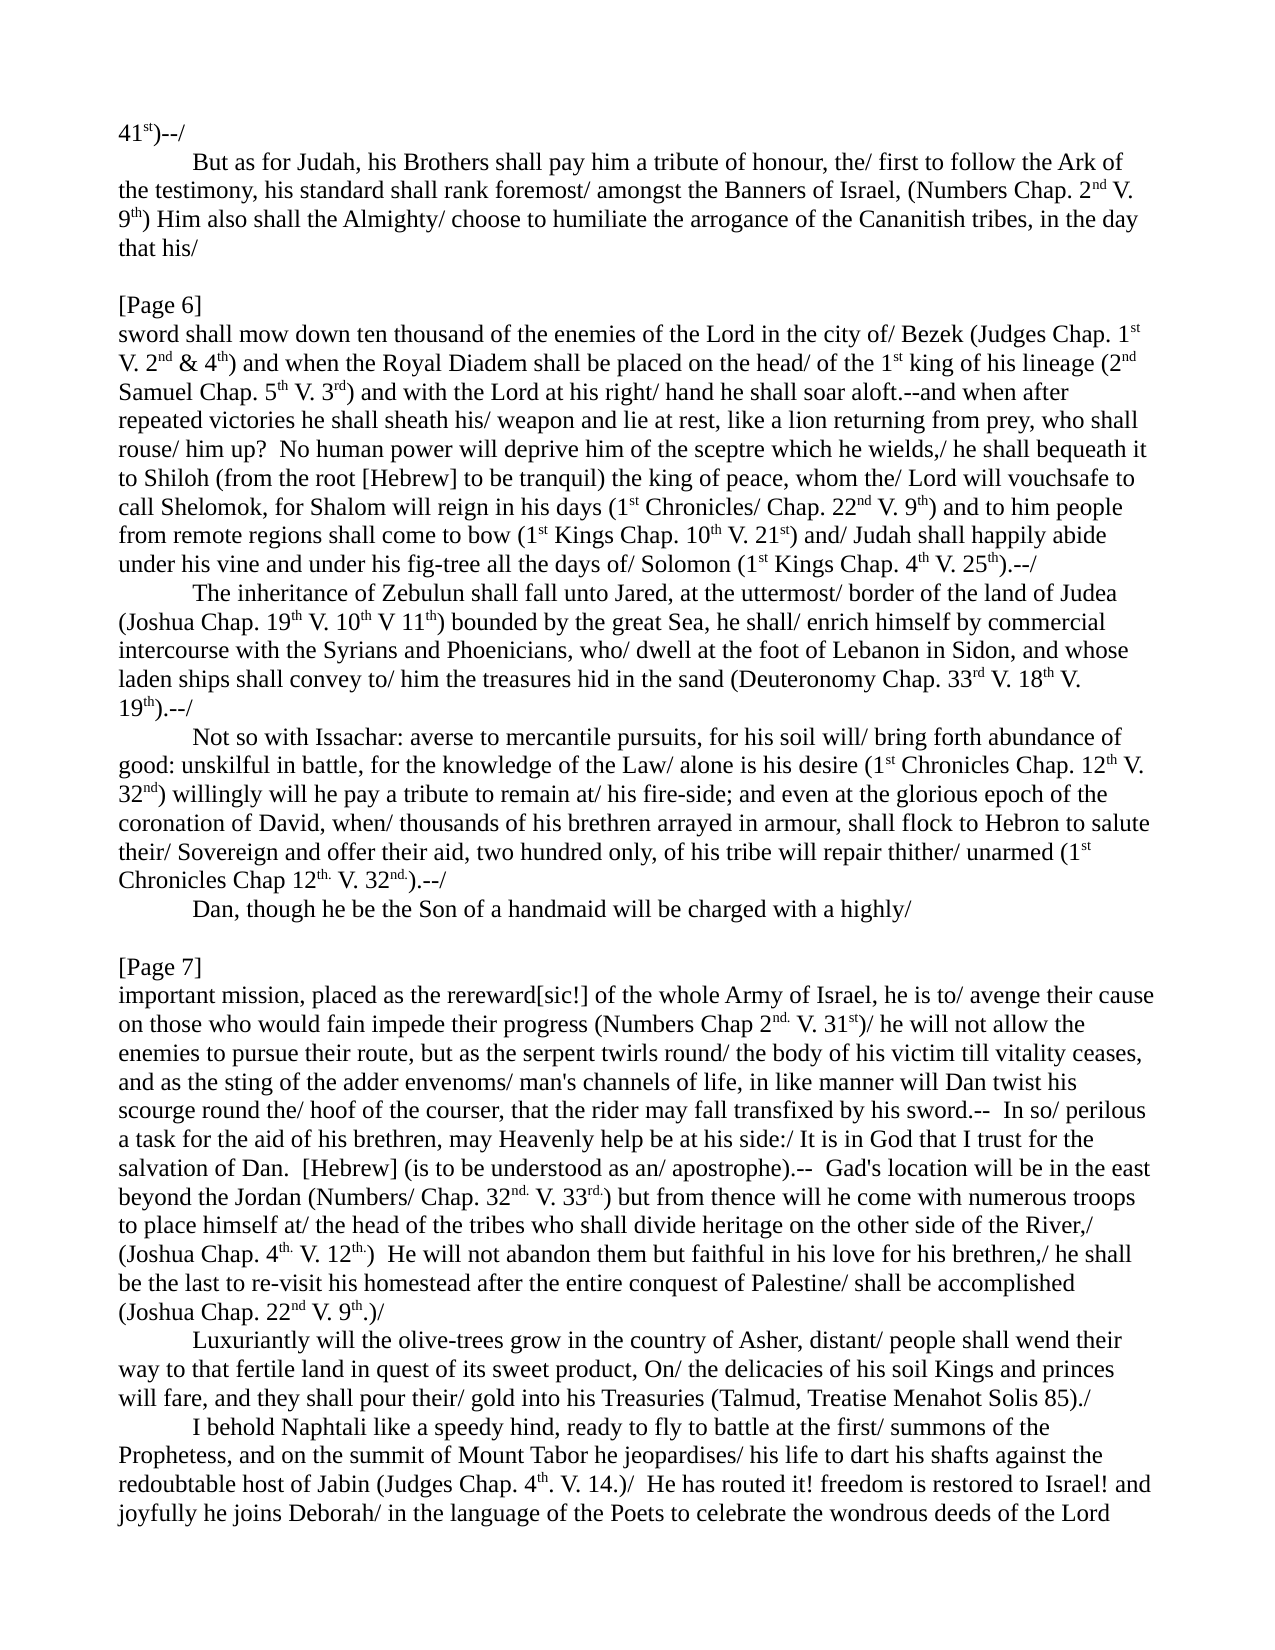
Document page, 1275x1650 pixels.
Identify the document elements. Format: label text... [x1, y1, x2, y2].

text sword shall mow down ten thousand of the enemies of the Lord in the city of/ Bezek (Judges Chap. 1st V. 2nd & 4th) and when the Royal Diadem shall be placed on the head/ of the 1st king of his lineage (2nd Samuel Chap. 5th V. 3rd) and with the Lord at his right/ hand he shall soar aloft.--and when after repeated victories he shall sheath his/ weapon and lie at rest, like a lion returning from prey, who shall rouse/ him up? No human power will deprive him of the sceptre which he wields,/ he shall bequeath it to Shiloh (from the root [Hebrew] to be tranquil) the king of peace, whom the/ Lord will vouchsafe to call Shelomok, for Shalom will reign in his days (1st Chronicles/ Chap. 22nd V. 9th) and to him people from remote regions shall come to bow (1st Kings Chap. 10th V. 21st) and/ Judah shall happily abide under his vine and under his fig-tree all the days of/ Solomon (1st Kings Chap. 4th V. 25th).--/ [118, 319, 1157, 578]
text But as for Judah, his Brothers shall pay him a tribute of honour, the/ first to follow the Ark of the testimony, his standard shall rank foremost/ amongst the Banners of Israel, (Numbers Chap. 2nd V. 9th) Him also shall the Almighty/ choose to humiliate the arrogance of the Cananitish tribes, in the day that his/ [118, 147, 1157, 262]
text 41st)--/ [118, 118, 1157, 147]
text Not so with Issachar: averse to mercantile pursuits, for his soil will/ bring forth abundance of good: unskilful in battle, for the knowledge of the Law/ alone is his desire (1st Chronicles Chap. 12th V. 32nd) willingly will he pay a tribute to remain at/ his fire-side; and even at the glorious epoch of the coronation of David, when/ thousands of his brethren arrayed in armour, shall flock to Hebron to salute their/ Sovereign and offer their aid, two hundred only, of his tribe will repair thither/ unarmed (1st Chronicles Chap 12th. V. 32nd.).--/ [118, 722, 1157, 894]
text I behold Naphtali like a speedy hind, ready to fly to battle at the first/ summons of the Prophetess, and on the summit of Mount Tabor he jeopardises/ his life to dart his shafts against the redoubtable host of Jabin (Judges Chap. 4th. V. 14.)/ He has routed it! freedom is restored to Israel! and joyfully he joins Deborah/ in the language of the Poets to celebrate the wondrous deeds of the Lord [118, 1412, 1157, 1527]
text [Page 7] [118, 952, 1157, 981]
text The inheritance of Zebulun shall fall unto Jared, at the uttermost/ border of the land of Judea (Joshua Chap. 19th V. 10th V 11th) bounded by the great Sea, he shall/ enrich himself by commercial intercourse with the Syrians and Phoenicians, who/ dwell at the foot of Lebanon in Sidon, and whose laden ships shall convey to/ him the treasures hid in the sand (Deuteronomy Chap. 33rd V. 18th V. 19th).--/ [118, 578, 1157, 722]
text Luxuriantly will the olive-trees grow in the country of Asher, distant/ people shall wend their way to that fertile land in quest of its sweet product, On/ the delicacies of his soil Kings and princes will fare, and they shall pour their/ gold into his Treasuries (Talmud, Treatise Menahot Solis 85)./ [118, 1326, 1157, 1412]
text [Page 6] [118, 291, 1157, 319]
text important mission, placed as the rereward[sic!] of the whole Army of Israel, he is to/ avenge their cause on those who would fain impede their progress (Numbers Chap 2nd. V. 31st)/ he will not allow the enemies to pursue their route, but as the serpent twirls round/ the body of his victim till vitality ceases, and as the sting of the adder envenoms/ man's channels of life, in like manner will Dan twist his scourge round the/ hoof of the courser, that the rider may fall transfixed by his sword.-- In so/ perilous a task for the aid of his brethren, may Heavenly help be at his side:/ It is in God that I trust for the salvation of Dan. [Hebrew] (is to be understood as an/ apostrophe).-- Gad's location will be in the east beyond the Jordan (Numbers/ Chap. 32nd. V. 33rd.) but from thence will he come with numerous troops to place himself at/ the head of the tribes who shall divide heritage on the other side of the River,/ (Joshua Chap. 4th. V. 12th.) He will not abandon them but faithful in his love for his brethren,/ he shall be the last to re-visit his homestead after the entire conquest of Palestine/ shall be accomplished (Joshua Chap. 22nd V. 9th.)/ [118, 981, 1157, 1326]
text Dan, though he be the Son of a handmaid will be charged with a highly/ [118, 894, 1157, 923]
